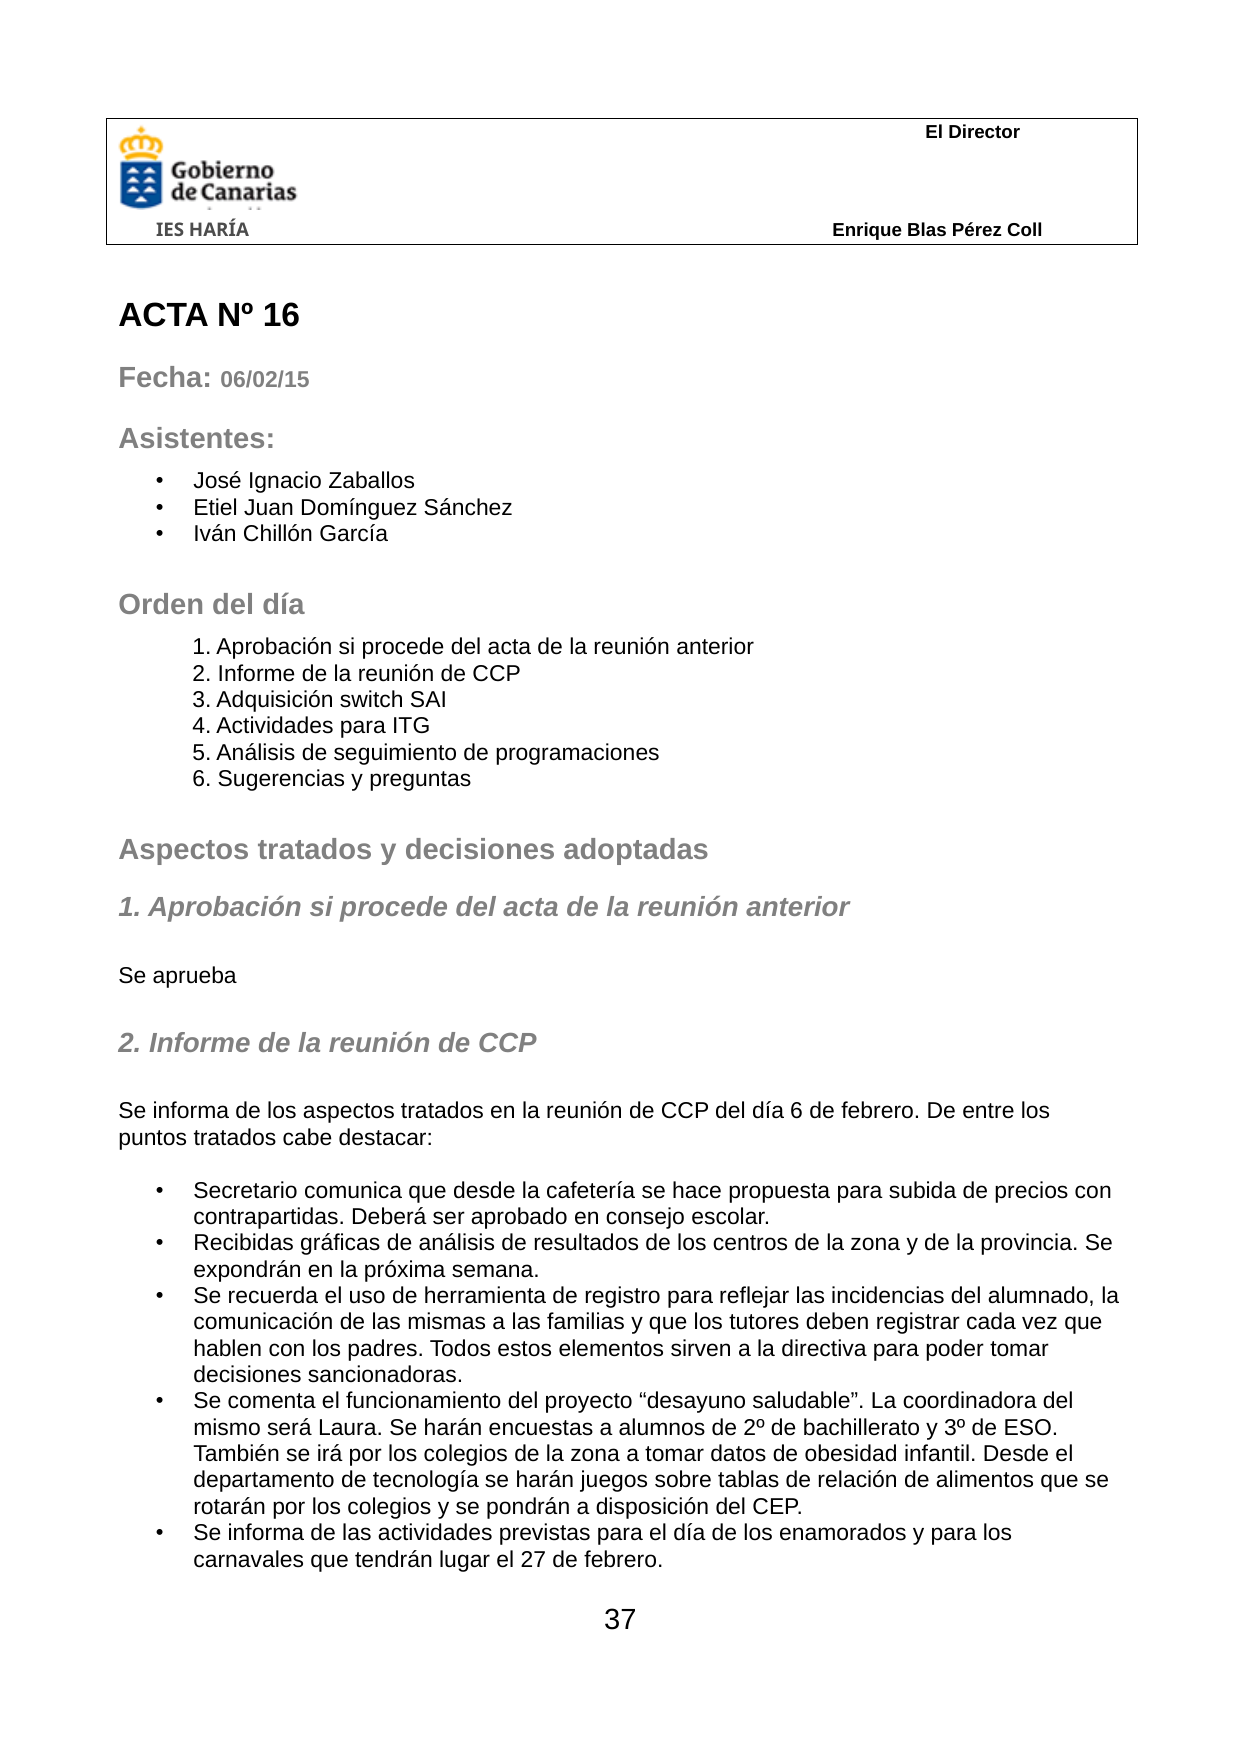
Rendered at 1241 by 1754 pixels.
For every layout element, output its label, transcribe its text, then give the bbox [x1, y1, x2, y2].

text 1. Aprobación si procede del acta de la reunión anterior [192, 633, 1122, 659]
subtitle Asistentes: [118, 421, 1122, 455]
list Etiel Juan Domínguez Sánchez [156, 493, 1122, 520]
list Se comenta el funcionamiento del proyecto “desayuno saludable”. La coordinadora del mismo será Laura. Se harán encuestas a alumnos de 2º de bachillerato y 3º de ESO. También se irá por los colegios de la zona a tomar datos de obesidad infantil. Desde el departamento de tecnología se harán juegos sobre tablas de relación de alimentos que se rotarán por los colegios y se pondrán a disposición del CEP. [156, 1387, 1122, 1519]
subtitle ACTA Nº 16 [118, 295, 1122, 333]
picture [115, 123, 300, 210]
list Recibidas gráficas de análisis de resultados de los centros de la zona y de la provincia. Se expondrán en la próxima semana. [156, 1229, 1122, 1282]
subtitle Aspectos tratados y decisiones adoptadas [118, 832, 1122, 866]
subtitle Orden del día [118, 587, 1122, 621]
text 4. Actividades para ITG [192, 712, 1122, 739]
subtitle 2. Informe de la reunión de CCP [118, 1027, 1122, 1059]
text Se informa de los aspectos tratados en la reunión de CCP del día 6 de febrero. De entre los puntos tratados cabe destacar: [118, 1097, 1122, 1150]
text 5. Análisis de seguimiento de programaciones [192, 739, 1122, 765]
text 6. Sugerencias y preguntas [192, 765, 1122, 791]
list Se informa de las actividades previstas para el día de los enamorados y para los carnavales que tendrán lugar el 27 de febrero. [156, 1519, 1122, 1572]
list Secretario comunica que desde la cafetería se hace propuesta para subida de precios con contrapartidas. Deberá ser aprobado en consejo escolar. [156, 1177, 1122, 1229]
text Se aprueba [118, 962, 1122, 988]
subtitle Fecha: 06/02/15 [118, 361, 1122, 394]
subtitle 1. Aprobación si procede del acta de la reunión anterior [118, 891, 1122, 923]
list José Ignacio Zaballos [156, 467, 1122, 493]
list Iván Chillón García [156, 520, 1122, 546]
text 2. Informe de la reunión de CCP [192, 659, 1122, 686]
list Se recuerda el uso de herramienta de registro para reflejar las incidencias del alumnado, la comunicación de las mismas a las familias y que los tutores deben registrar cada vez que hablen con los padres. Todos estos elementos sirven a la directiva para poder tomar decisiones sancionadoras. [156, 1282, 1122, 1387]
text 3. Adquisición switch SAI [192, 686, 1122, 712]
